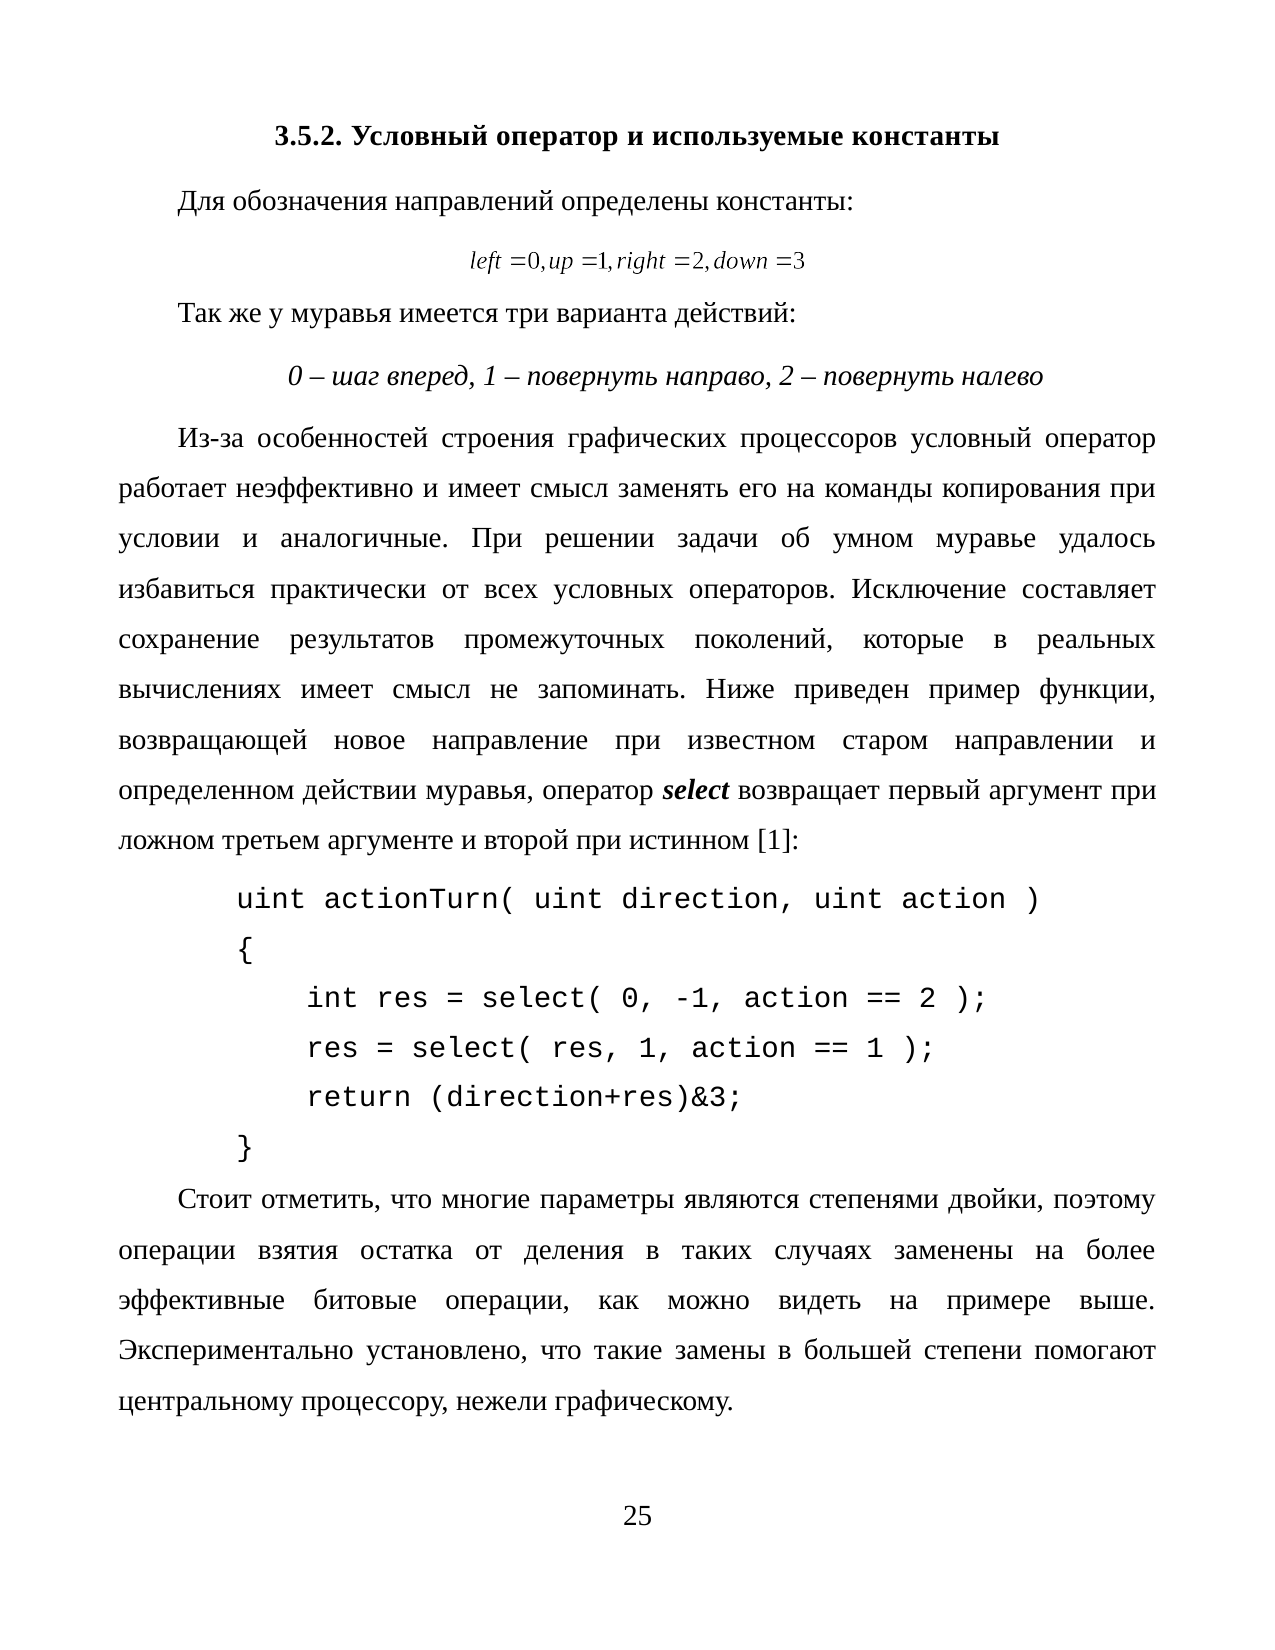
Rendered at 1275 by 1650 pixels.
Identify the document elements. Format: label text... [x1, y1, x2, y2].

text } [236, 1132, 1157, 1165]
text return (direction+res)&3; [236, 1083, 1157, 1116]
text Для обозначения направлений определены константы: [118, 183, 1157, 216]
text Из-за особенностей строения графических процессоров условный оператор работает неэффективно и имеет смысл заменять его на команды копирования при условии и аналогичные. При решении задачи об умном муравье удалось избавиться практически от всех условных операторов. Исключение составляет сохранение результатов промежуточных поколений, которые в реальных вычислениях имеет смысл не запоминать. Ниже приведен пример функции, возвращающей новое направление при известном старом направлении и определенном действии муравья, оператор select возвращает первый аргумент при ложном третьем аргументе и второй при истинном [1]: [118, 420, 1157, 856]
text uint actionTurn( uint direction, uint action ) [236, 885, 1157, 918]
text { [236, 934, 1157, 967]
text Стоит отметить, что многие параметры являются степенями двойки, поэтому операции взятия остатка от деления в таких случаях заменены на более эффективные битовые операции, как можно видеть на примере выше. Экспериментально установлено, что такие замены в большей степени помогают центральному процессору, нежели графическому. [118, 1182, 1157, 1416]
text res = select( res, 1, action == 1 ); [236, 1033, 1157, 1066]
text 0 – шаг вперед, 1 – повернуть направо, 2 – повернуть налево [118, 358, 1157, 391]
text int res = select( 0, -1, action == 2 ); [236, 984, 1157, 1017]
subtitle 3.5.2. Условный оператор и используемые константы [118, 118, 1157, 152]
text Так же у муравья имеется три варианта действий: [118, 245, 1157, 329]
